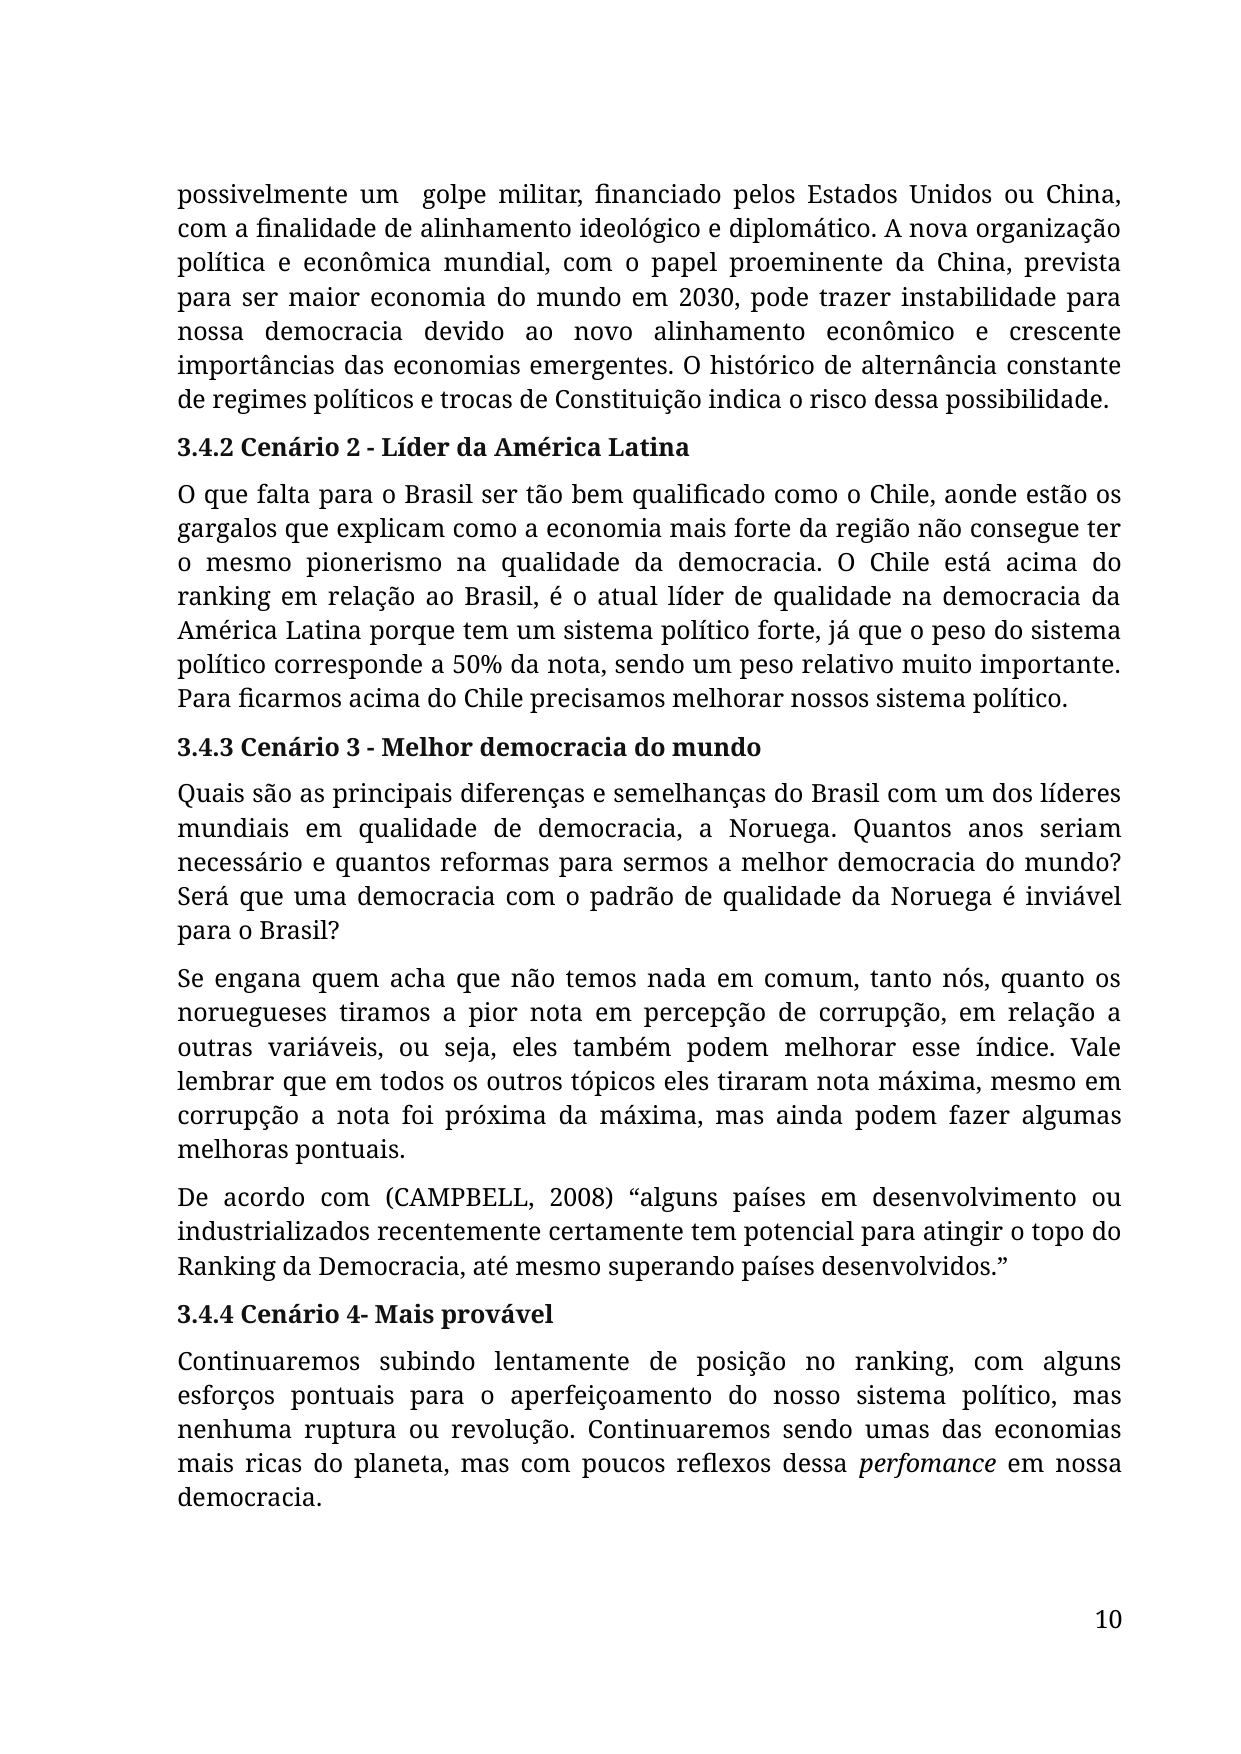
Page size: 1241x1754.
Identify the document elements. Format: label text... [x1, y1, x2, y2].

text O que falta para o Brasil ser tão bem qualificado como o Chile, aonde estão os gargalos que explicam como a economia mais forte da região não consegue ter o mesmo pionerismo na qualidade da democracia. O Chile está acima do ranking em relação ao Brasil, é o atual líder de qualidade na democracia da América Latina porque tem um sistema político forte, já que o peso do sistema político corresponde a 50% da nota, sendo um peso relativo muito importante. Para ficarmos acima do Chile precisamos melhorar nossos sistema político. [177, 477, 1122, 715]
text Quais são as principais diferenças e semelhanças do Brasil com um dos líderes mundiais em qualidade de democracia, a Noruega. Quantos anos seriam necessário e quantos reformas para sermos a melhor democracia do mundo? Será que uma democracia com o padrão de qualidade da Noruega é inviável para o Brasil? [177, 776, 1122, 946]
text Continuaremos subindo lentamente de posição no ranking, com alguns esforços pontuais para o aperfeiçoamento do nosso sistema político, mas nenhuma ruptura ou revolução. Continuaremos sendo umas das economias mais ricas do planeta, mas com poucos reflexos dessa perfomance em nossa democracia. [177, 1343, 1122, 1514]
subtitle 3.4.4 Cenário 4- Mais provável [177, 1297, 1122, 1331]
text De acordo com (CAMPBELL, 2008) “alguns países em desenvolvimento ou industrializados recentemente certamente tem potencial para atingir o topo do Ranking da Democracia, até mesmo superando países desenvolvidos.” [177, 1180, 1122, 1282]
text Se engana quem acha que não temos nada em comum, tanto nós, quanto os noruegueses tiramos a pior nota em percepção de corrupção, em relação a outras variáveis, ou seja, eles também podem melhorar esse índice. Vale lembrar que em todos os outros tópicos eles tiraram nota máxima, mesmo em corrupção a nota foi próxima da máxima, mas ainda podem fazer algumas melhoras pontuais. [177, 961, 1122, 1165]
text possivelmente um golpe militar, financiado pelos Estados Unidos ou China, com a finalidade de alinhamento ideológico e diplomático. A nova organização política e econômica mundial, com o papel proeminente da China, prevista para ser maior economia do mundo em 2030, pode trazer instabilidade para nossa democracia devido ao novo alinhamento econômico e crescente importâncias das economias emergentes. O histórico de alternância constante de regimes políticos e trocas de Constituição indica o risco dessa possibilidade. [177, 177, 1122, 415]
subtitle 3.4.2 Cenário 2 - Líder da América Latina [177, 430, 1122, 464]
subtitle 3.4.3 Cenário 3 - Melhor democracia do mundo [177, 729, 1122, 764]
